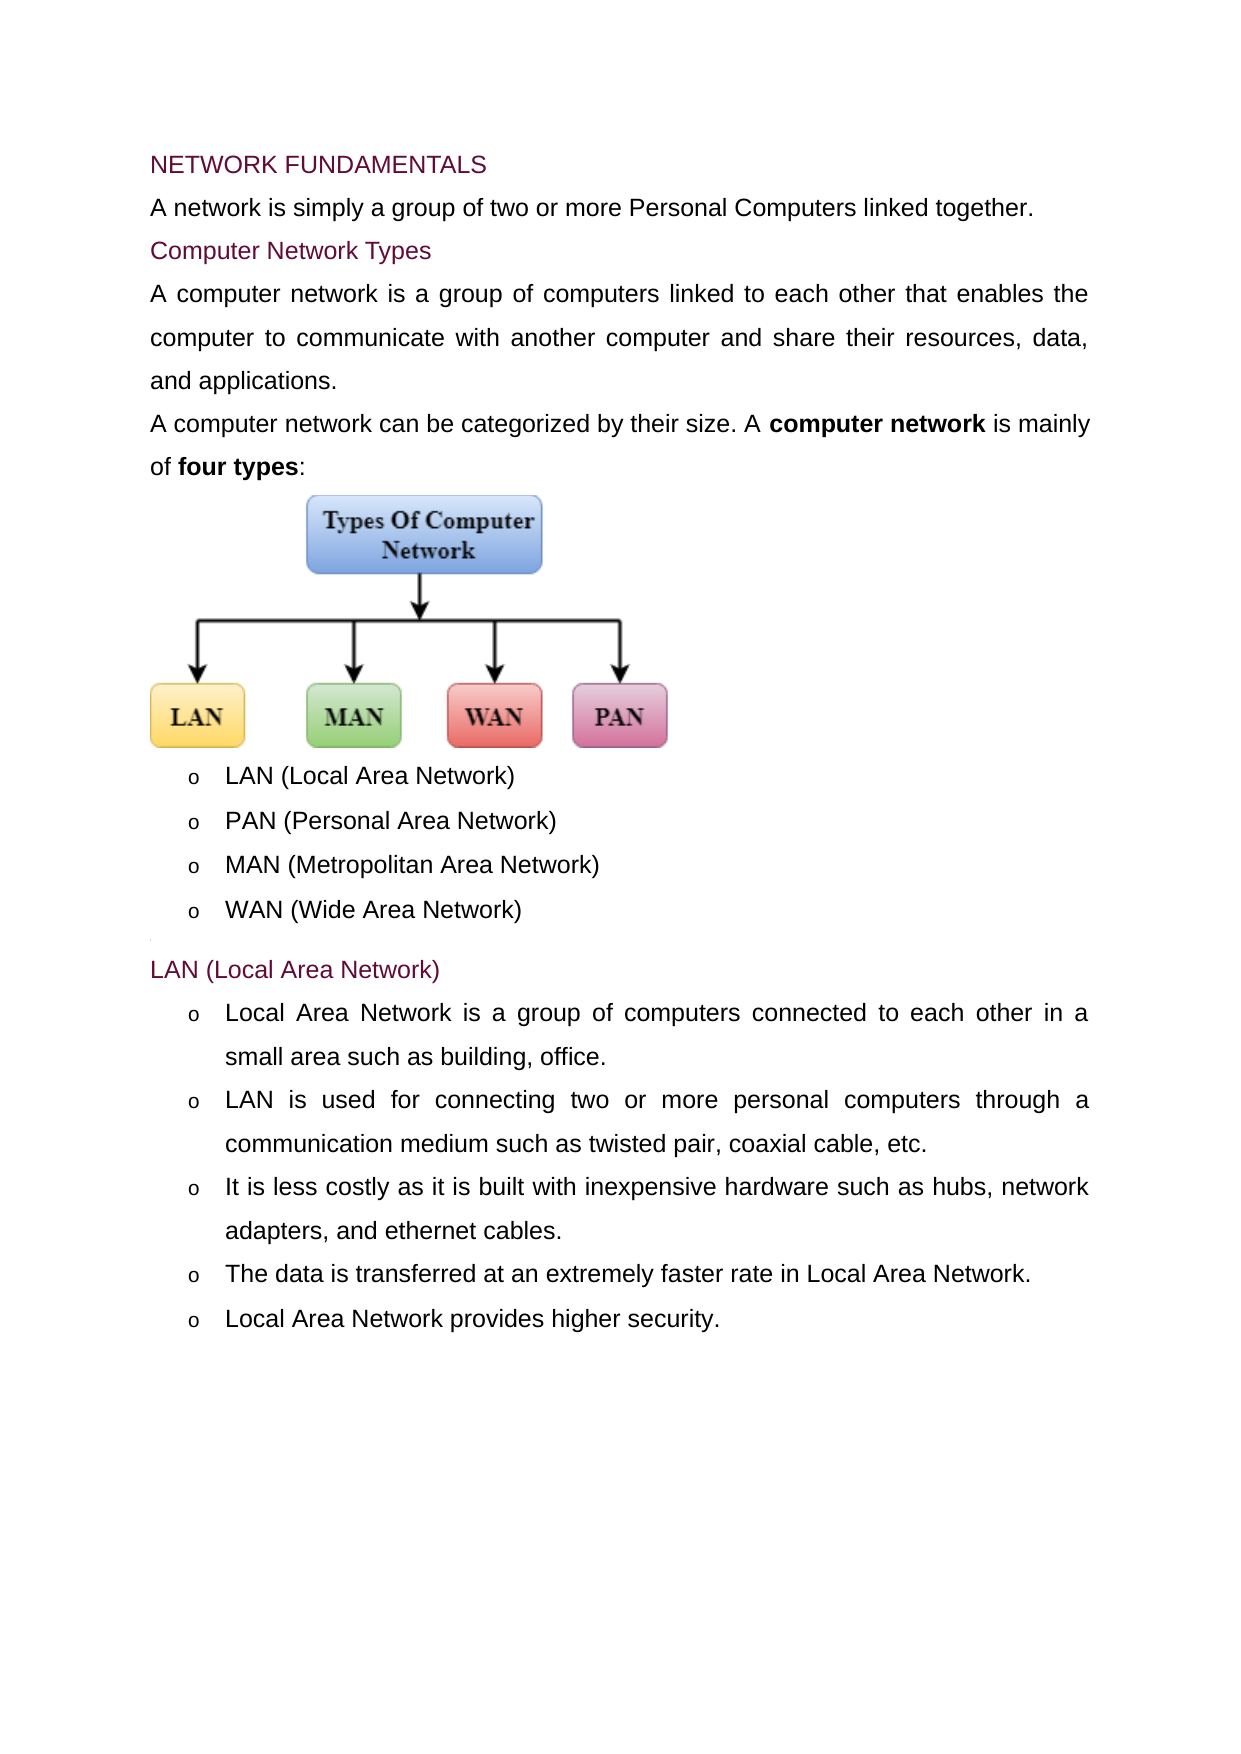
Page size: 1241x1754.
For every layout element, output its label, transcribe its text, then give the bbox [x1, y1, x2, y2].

subtitle A network is simply a group of two or more Personal Computers linked together. [150, 193, 1090, 222]
text A computer network is a group of computers linked to each other that enables the computer to communicate with another computer and share their resources, data, and applications. [150, 279, 1090, 394]
list Local Area Network is a group of computers connected to each other in a small area such as building, office. [187, 998, 1090, 1071]
list LAN is used for connecting two or more personal computers through a communication medium such as twisted pair, coaxial cable, etc. [187, 1085, 1090, 1158]
subtitle LAN (Local Area Network) [150, 954, 1090, 983]
subtitle Computer Network Types [150, 236, 1090, 265]
list LAN (Local Area Network) [187, 761, 1090, 791]
list PAN (Personal Area Network) [187, 806, 1090, 835]
list WAN (Wide Area Network) [187, 894, 1090, 924]
list It is less costly as it is built with inexpensive hardware such as hubs, network adapters, and ethernet cables. [187, 1172, 1090, 1245]
text A computer network can be categorized by their size. A computer network is mainly of four types: [150, 409, 1090, 481]
list The data is transferred at an extremely faster rate in Local Area Network. [187, 1259, 1090, 1289]
list Local Area Network provides higher security. [187, 1304, 1090, 1333]
list MAN (Metropolitan Area Network) [187, 850, 1090, 880]
subtitle NETWORK FUNDAMENTALS [150, 150, 1090, 179]
